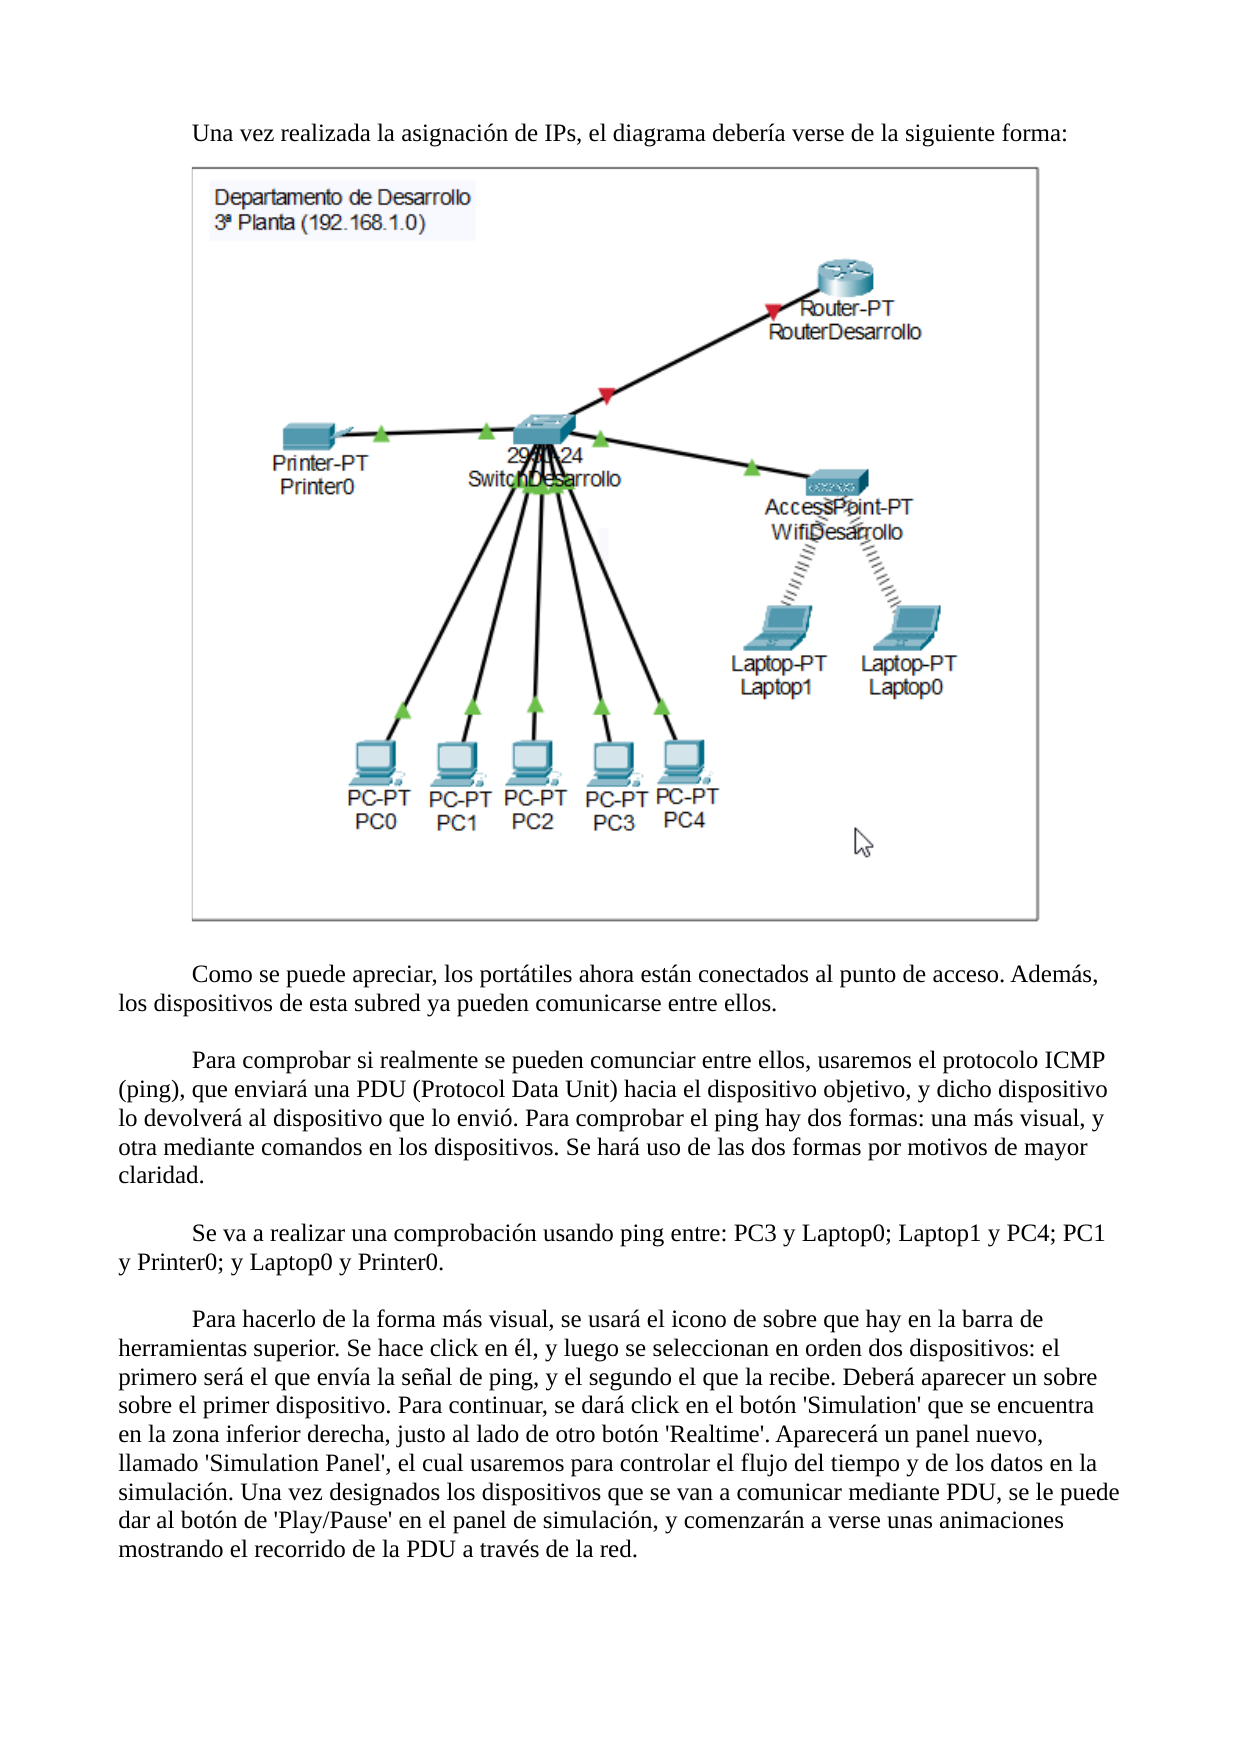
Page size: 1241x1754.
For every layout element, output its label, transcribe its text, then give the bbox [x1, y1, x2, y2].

picture [191, 166, 1052, 931]
text Para comprobar si realmente se pueden comunciar entre ellos, usaremos el protocolo ICMP (ping), que enviará una PDU (Protocol Data Unit) hacia el dispositivo objetivo, y dicho dispositivo lo devolverá al dispositivo que lo envió. Para comprobar el ping hay dos formas: una más visual, y otra mediante comandos en los dispositivos. Se hará uso de las dos formas por motivos de mayor claridad. [118, 1046, 1122, 1189]
text Para hacerlo de la forma más visual, se usará el icono de sobre que hay en la barra de herramientas superior. Se hace click en él, y luego se seleccionan en orden dos dispositivos: el primero será el que envía la señal de ping, y el segundo el que la recibe. Deberá aparecer un sobre sobre el primer dispositivo. Para continuar, se dará click en el botón 'Simulation' que se encuentra en la zona inferior derecha, justo al lado de otro botón 'Realtime'. Aparecerá un panel nuevo, llamado 'Simulation Panel', el cual usaremos para controlar el flujo del tiempo y de los datos en la simulación. Una vez designados los dispositivos que se van a comunicar mediante PDU, se le puede dar al botón de 'Play/Pause' en el panel de simulación, y comenzarán a verse unas animaciones mostrando el recorrido de la PDU a través de la red. [118, 1304, 1122, 1563]
text Se va a realizar una comprobación usando ping entre: PC3 y Laptop0; Laptop1 y PC4; PC1 y Printer0; y Laptop0 y Printer0. [118, 1218, 1122, 1276]
text Como se puede apreciar, los portátiles ahora están conectados al punto de acceso. Además, los dispositivos de esta subred ya pueden comunicarse entre ellos. [118, 959, 1122, 1017]
text Una vez realizada la asignación de IPs, el diagrama debería verse de la siguiente forma: [118, 118, 1122, 147]
